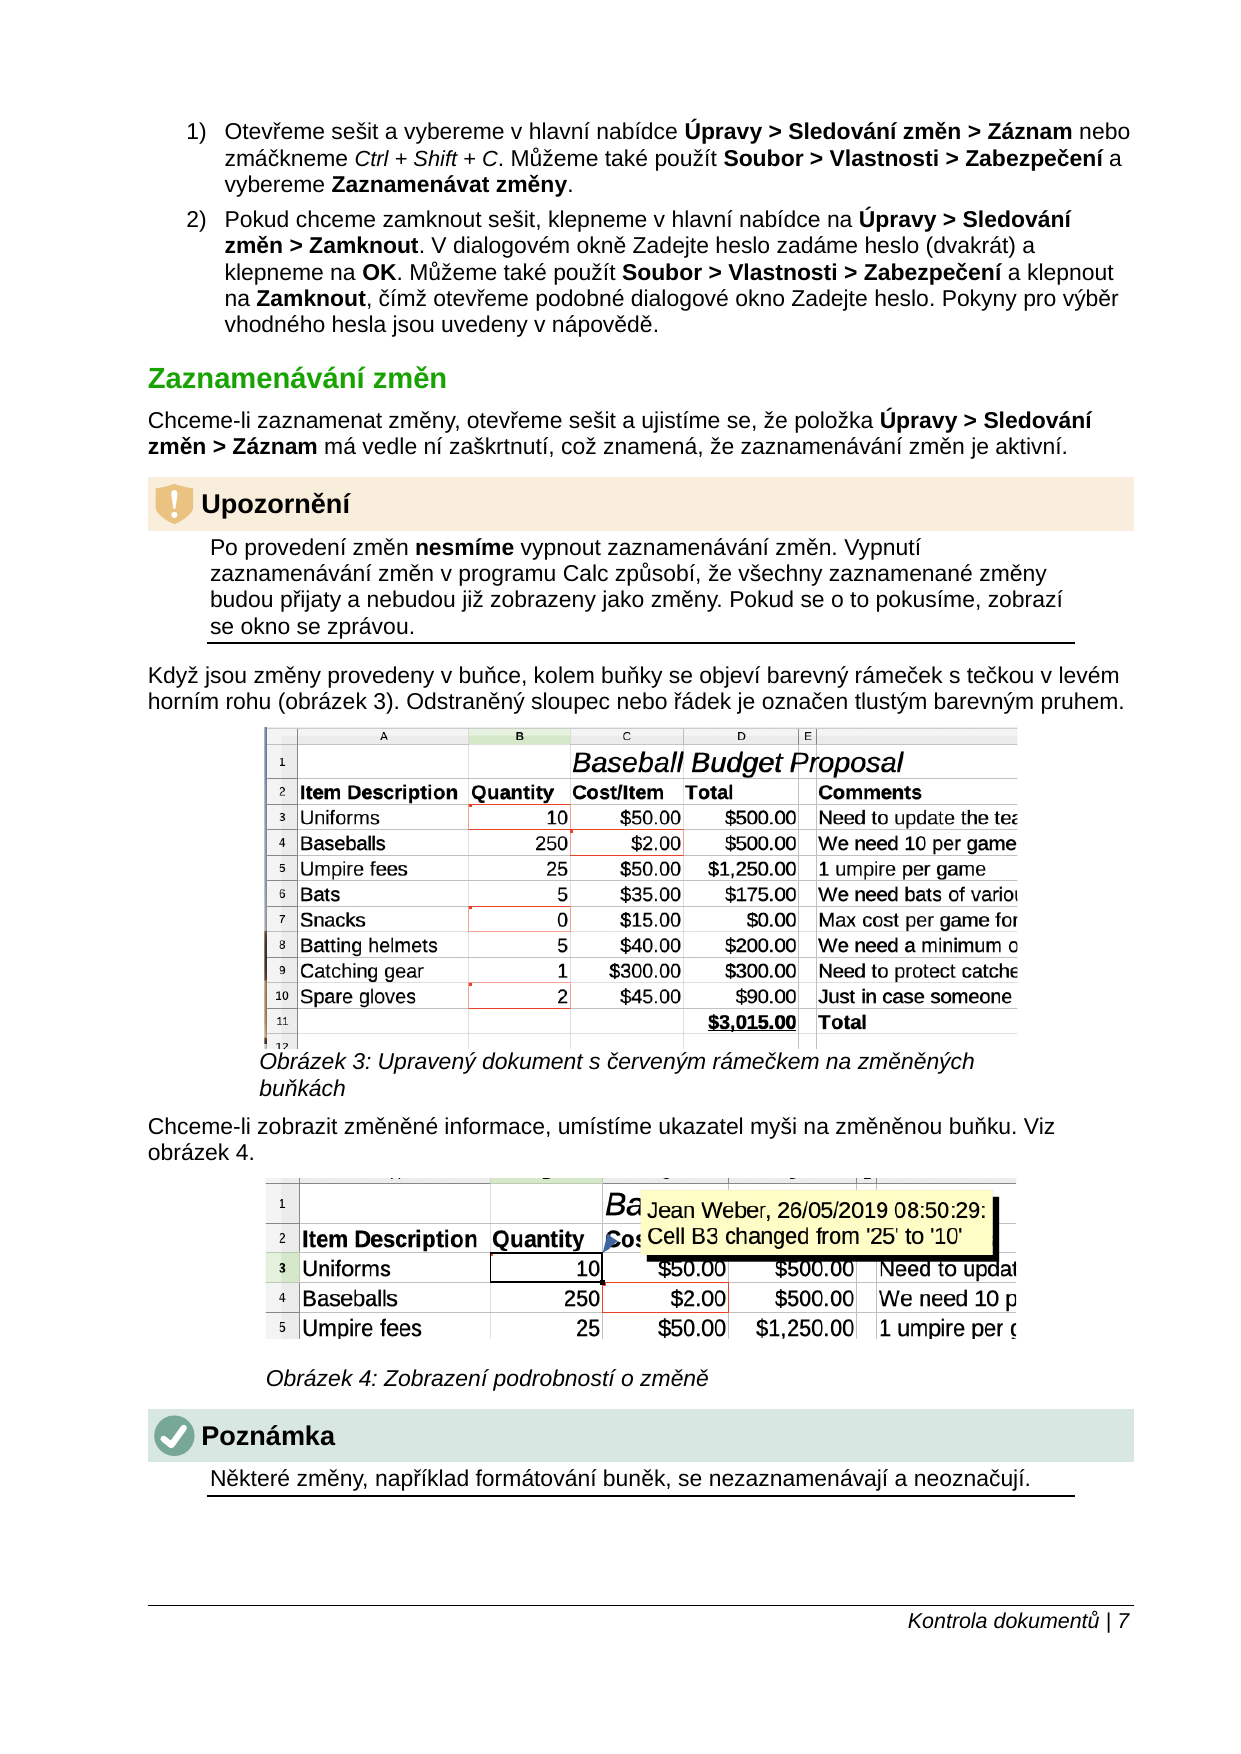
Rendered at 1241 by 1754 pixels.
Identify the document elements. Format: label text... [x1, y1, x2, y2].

subtitle Upozornění [148, 477, 1134, 531]
text Po provedení změn nesmíme vypnout zaznamenávání změn. Vypnutí zaznamenávání změn v programu Calc způsobí, že všechny zaznamenané změny budou přijaty a nebudou již zobrazeny jako změny. Pokud se o to pokusíme, zobrazí se okno se zprávou. [207, 531, 1075, 642]
list Chceme-li zaznamenat změny, otevřeme sešit a ujistíme se, že položka Úpravy > Sledování změn > Záznam má vedle ní zaškrtnutí, což znamená, že zaznamenávání změn je aktivní. [148, 407, 1134, 459]
subtitle Zaznamenávání změn [148, 361, 1134, 395]
text Chceme-li zobrazit změněné informace, umístíme ukazatel myši na změněnou buňku. Viz obrázek 4. [148, 1113, 1134, 1166]
text Některé změny, například formátování buněk, se nezaznamenávají a neoznačují. [207, 1462, 1075, 1495]
text Když jsou změny provedeny v buňce, kolem buňky se objeví barevný rámeček s tečkou v levém horním rohu (obrázek 3). Odstraněný sloupec nebo řádek je označen tlustým barevným pruhem. [148, 662, 1134, 714]
text Obrázek 3: Upravený dokument s červeným rámečkem na změněných buňkách [259, 727, 1023, 1101]
picture [264, 727, 1018, 1049]
list Pokud chceme zamknout sešit, klepneme v hlavní nabídce na Úpravy > Sledování změn > Zamknout. V dialogovém okně Zadejte heslo zadáme heslo (dvakrát) a klepneme na OK. Můžeme také použít Soubor > Vlastnosti > Zabezpečení a klepnout na Zamknout, čímž otevřeme podobné dialogové okno Zadejte heslo. Pokyny pro výběr vhodného hesla jsou uvedeny v nápovědě. [207, 206, 1134, 338]
list Otevřeme sešit a vybereme v hlavní nabídce Úpravy > Sledování změn > Záznam nebo zmáčkneme Ctrl + Shift + C. Můžeme také použít Soubor > Vlastnosti > Zabezpečení a vybereme Zaznamenávat změny. [207, 118, 1134, 197]
subtitle Poznámka [148, 1409, 1134, 1462]
picture [265, 1178, 1017, 1339]
text Obrázek 4: Zobrazení podrobností o změně [266, 1339, 1016, 1391]
